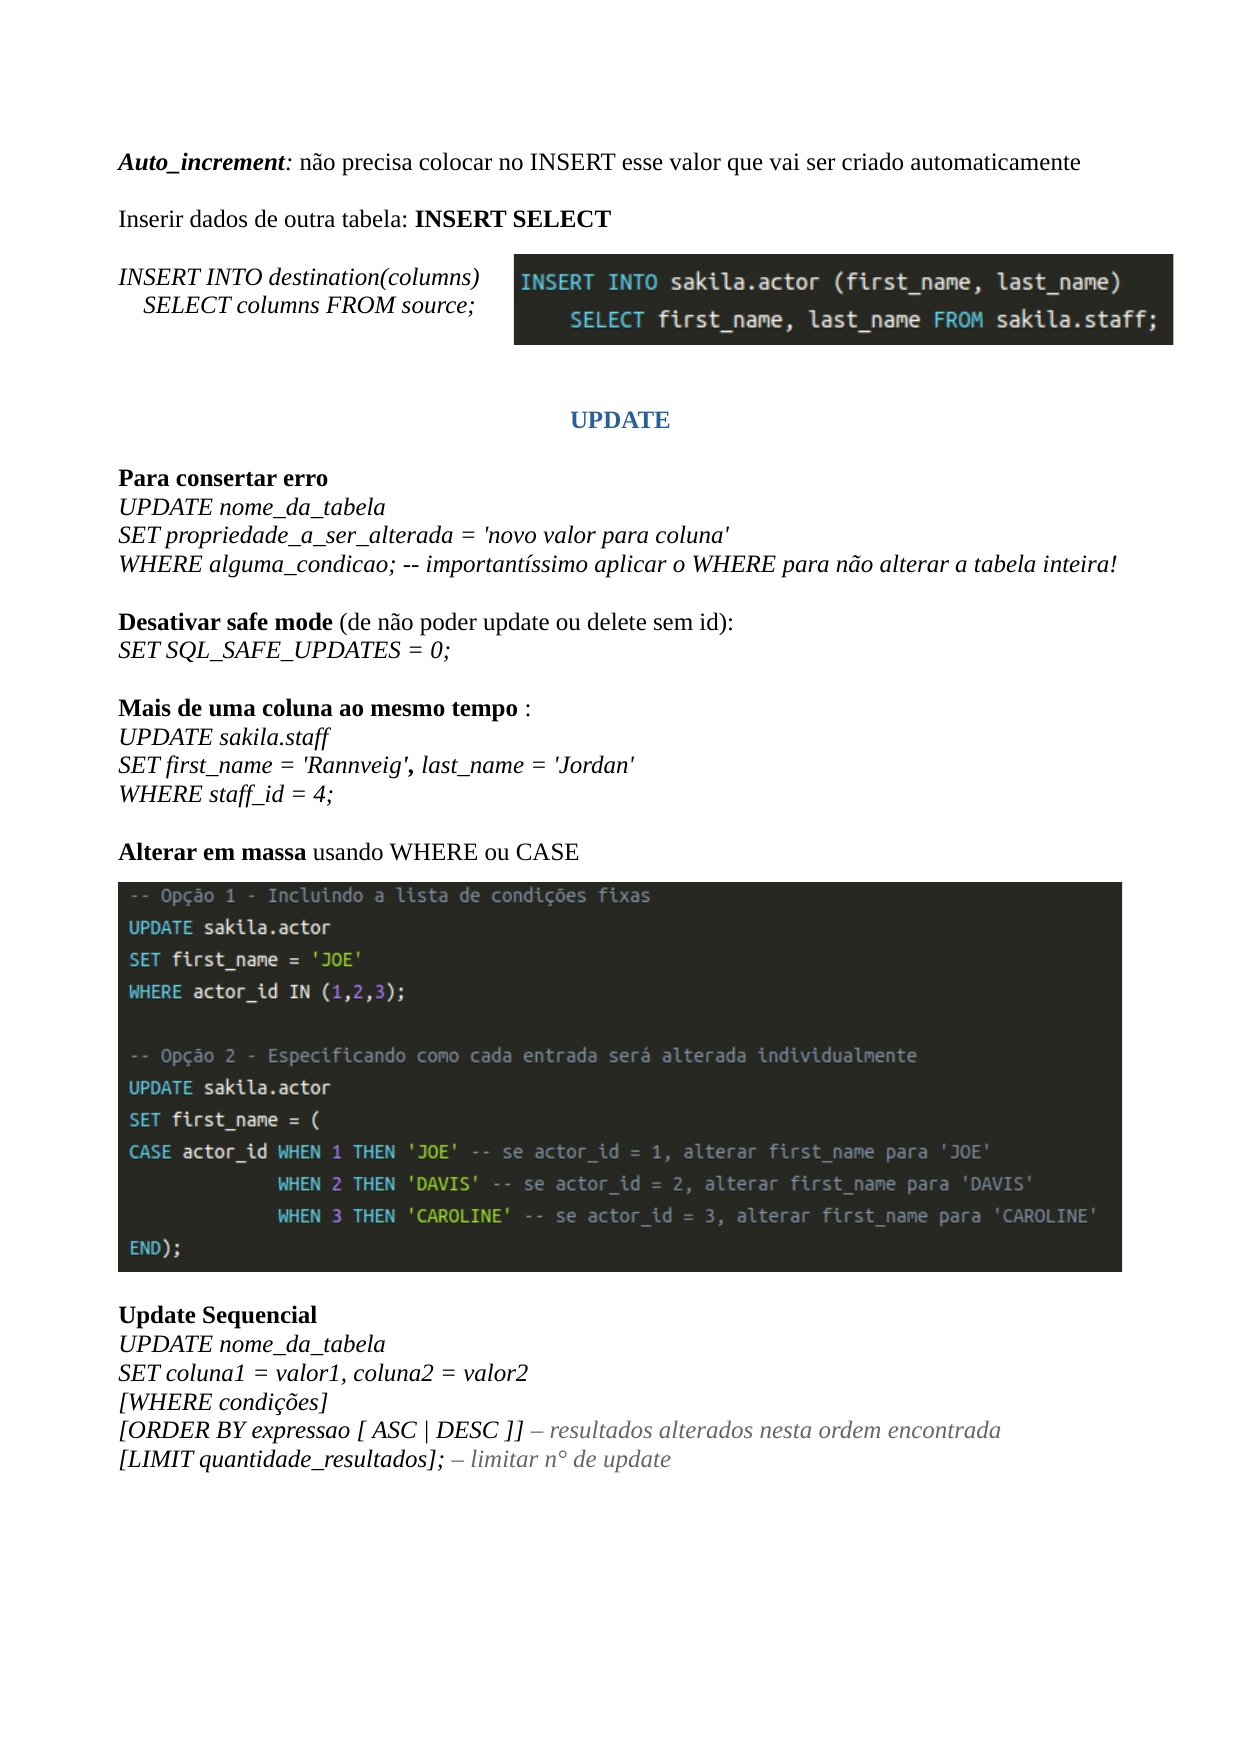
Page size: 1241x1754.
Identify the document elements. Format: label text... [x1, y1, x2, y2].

text [LIMIT quantidade_resultados]; – limitar n° de update [118, 1444, 1122, 1473]
text Update Sequencial [118, 1300, 1122, 1329]
text Mais de uma coluna ao mesmo tempo : [118, 693, 1122, 722]
text SET first_name = 'Rannveig', last_name = 'Jordan' [118, 751, 1122, 779]
text Alterar em massa usando WHERE ou CASE [118, 837, 1122, 866]
text UPDATE nome_da_tabela [118, 1329, 1122, 1358]
text [WHERE condições] [118, 1387, 1122, 1415]
text UPDATE [118, 406, 1122, 434]
text UPDATE nome_da_tabela [118, 492, 1122, 521]
text [ORDER BY expressao [ ASC | DESC ]] – resultados alterados nesta ordem encontrada [118, 1415, 1122, 1444]
text SET propriedade_a_ser_alterada = 'novo valor para coluna' [118, 521, 1122, 549]
text WHERE staff_id = 4; [118, 779, 1122, 808]
text SELECT columns FROM source; [118, 291, 513, 319]
text SET coluna1 = valor1, coluna2 = valor2 [118, 1358, 1122, 1387]
text UPDATE sakila.staff [118, 722, 1122, 751]
picture [118, 882, 1123, 1272]
text Para consertar erro [118, 463, 1122, 492]
text WHERE alguma_condicao; -- importantíssimo aplicar o WHERE para não alterar a tabela inteira! [118, 549, 1122, 578]
text Inserir dados de outra tabela: INSERT SELECT [118, 204, 1122, 233]
text INSERT INTO destination(columns) [118, 262, 513, 291]
text Desativar safe mode (de não poder update ou delete sem id): [118, 607, 1122, 636]
text Auto_increment: não precisa colocar no INSERT esse valor que vai ser criado automaticamente [118, 147, 1122, 176]
text SET SQL_SAFE_UPDATES = 0; [118, 636, 1122, 664]
picture [513, 254, 1174, 345]
